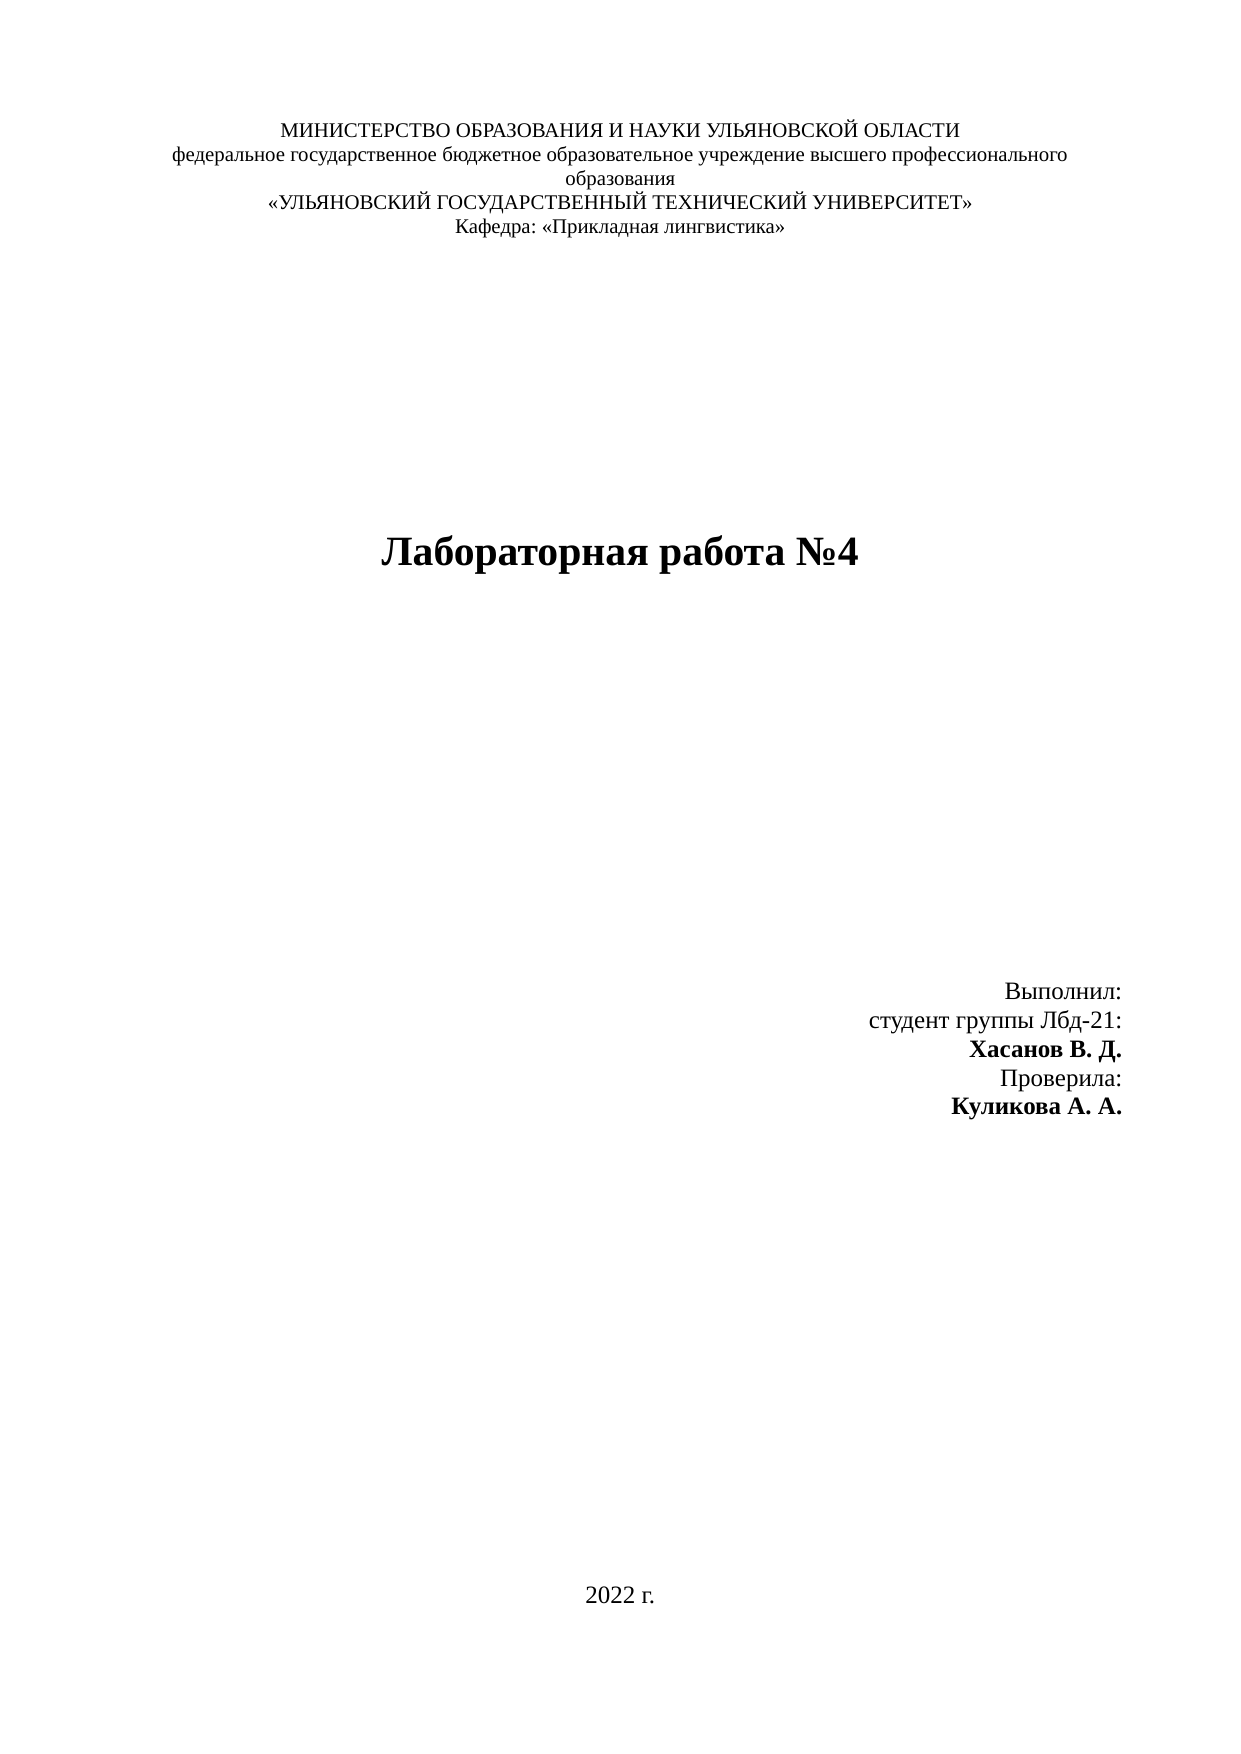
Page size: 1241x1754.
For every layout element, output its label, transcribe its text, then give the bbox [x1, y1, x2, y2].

text Лабораторная работа №4 [118, 526, 1122, 574]
text «УЛЬЯНОВСКИЙ ГОСУДАРСТВЕННЫЙ ТЕХНИЧЕСКИЙ УНИВЕРСИТЕТ» [118, 190, 1122, 214]
text Выполнил: студент группы Лбд-21: [118, 976, 1122, 1034]
text Куликова А. А. [118, 1091, 1122, 1120]
text Хасанов В. Д. [118, 1034, 1122, 1063]
text федеральное государственное бюджетное образовательное учреждение высшего профессионального образования [118, 142, 1122, 190]
text Кафедра: «Прикладная лингвистика» [118, 214, 1122, 238]
text Проверила: [118, 1063, 1122, 1091]
text 2022 г. [118, 1580, 1122, 1609]
text МИНИСТЕРСТВО ОБРАЗОВАНИЯ И НАУКИ УЛЬЯНОВСКОЙ ОБЛАСТИ [118, 118, 1122, 142]
